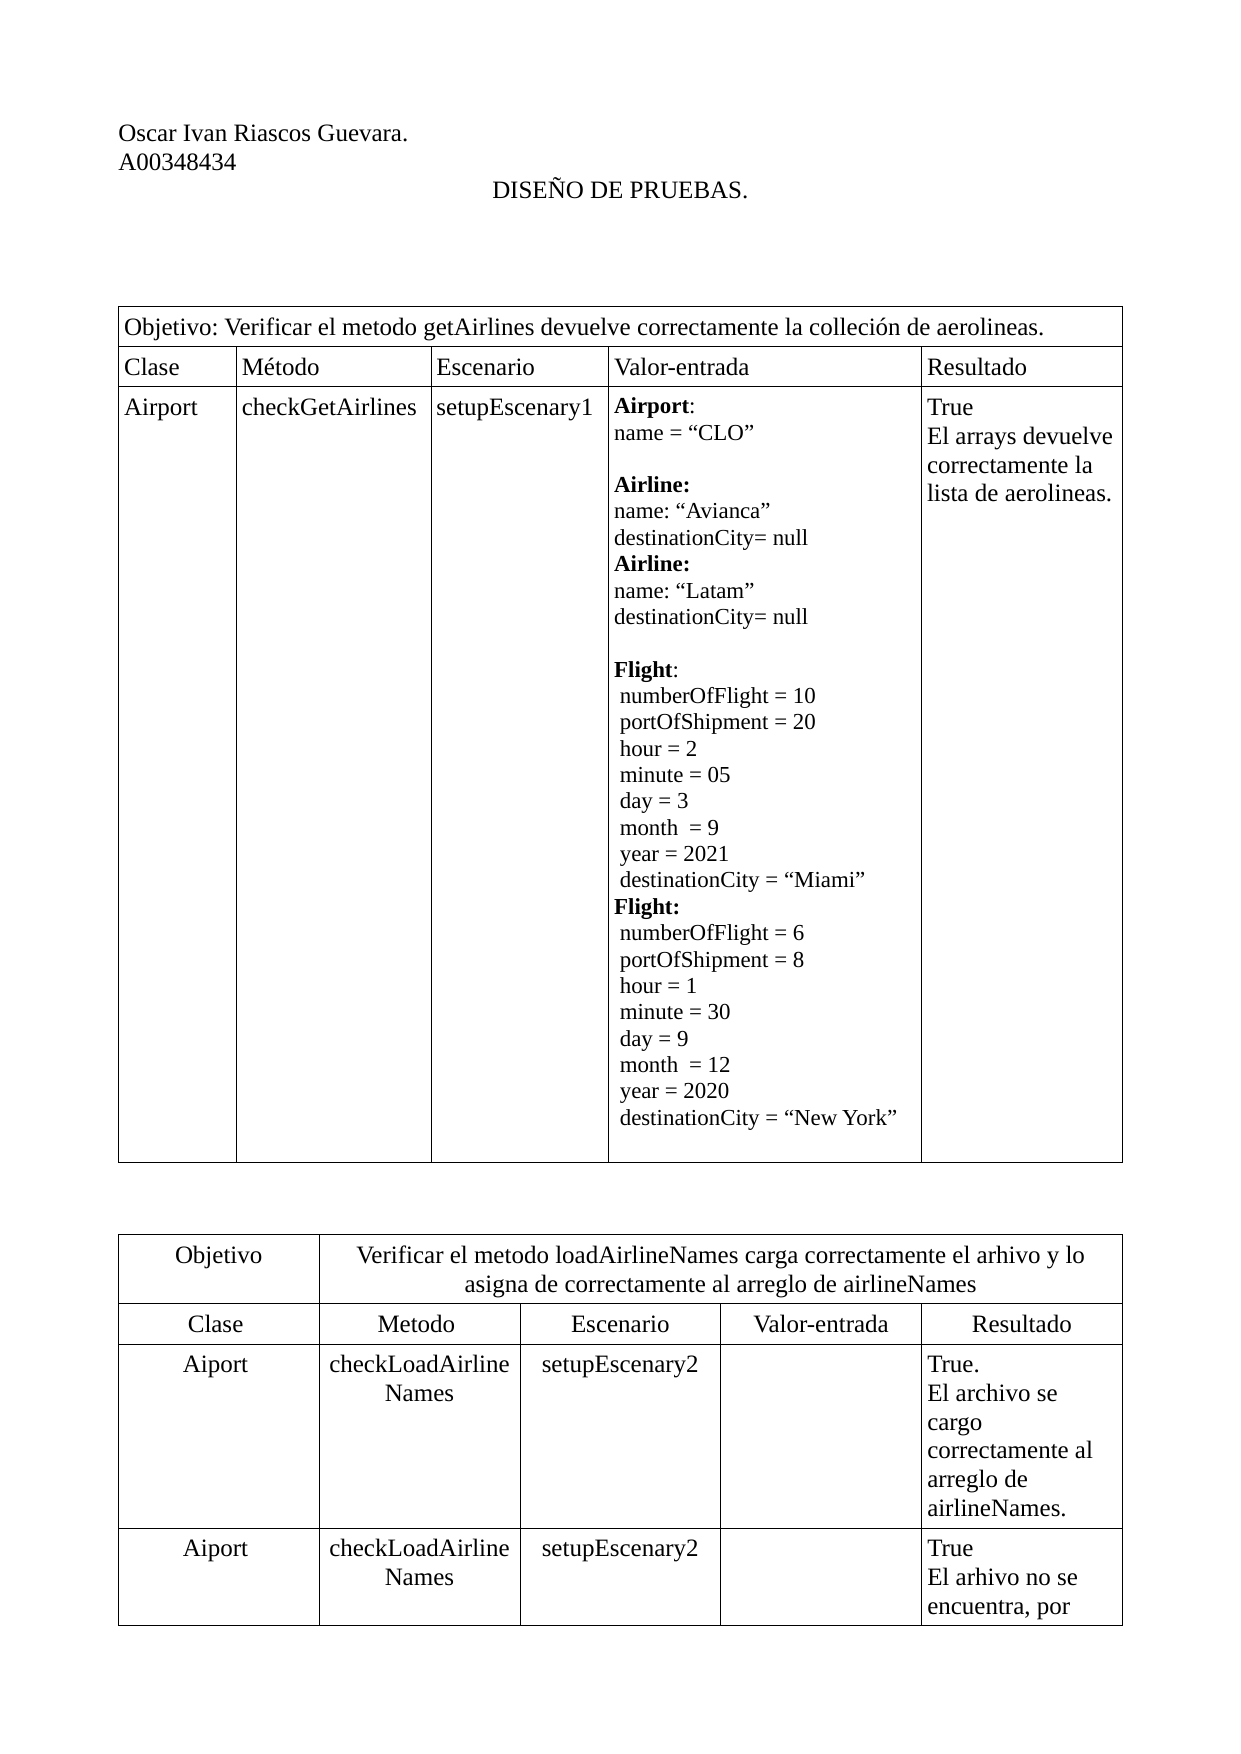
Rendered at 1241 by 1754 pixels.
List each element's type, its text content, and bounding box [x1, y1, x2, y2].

table_cell True. El archivo se cargo correctamente al arreglo de airlineNames. [922, 1345, 1122, 1528]
table_cell setupEscenary2 [521, 1529, 720, 1625]
table_cell Airport: name = “CLO” Airline: name: “Avianca” destinationCity= null Airline: name: “Latam” destinationCity= null Flight: numberOfFlight = 10 portOfShipment = 20 hour = 2 minute = 05 day = 3 month = 9 year = 2021 destinationCity = “Miami” Flight: numberOfFlight = 6 portOfShipment = 8 hour = 1 minute = 30 day = 9 month = 12 year = 2020 destinationCity = “New York” [609, 387, 921, 1162]
table_cell Resultado [922, 1304, 1122, 1343]
table_cell [721, 1345, 921, 1528]
table_header Objetivo [119, 1235, 319, 1303]
table_cell Metodo [320, 1304, 520, 1343]
table_cell Valor-entrada [609, 347, 921, 386]
table_cell Clase [119, 1304, 319, 1343]
table_cell Aiport [119, 1345, 319, 1528]
table_cell Valor-entrada [721, 1304, 921, 1343]
table_cell Escenario [432, 347, 608, 386]
table_cell setupEscenary2 [521, 1345, 720, 1528]
table_cell Aiport [119, 1529, 319, 1625]
table_cell Escenario [521, 1304, 720, 1343]
table_header Objetivo: Verificar el metodo getAirlines devuelve correctamente la colleción de aerolineas. [119, 307, 1122, 346]
table_cell True El arhivo no se encuentra, por [922, 1529, 1122, 1625]
table_cell setupEscenary1 [432, 387, 608, 1162]
table_cell [721, 1529, 921, 1625]
table_cell checkGetAirlines [237, 387, 431, 1162]
table_cell Clase [119, 347, 236, 386]
table_cell checkLoadAirlineNames [320, 1345, 520, 1528]
table_cell Método [237, 347, 431, 386]
table_cell True El arrays devuelve correctamente la lista de aerolineas. [922, 387, 1122, 1162]
table_cell checkLoadAirlineNames [320, 1529, 520, 1625]
table_cell Airport [119, 387, 236, 1162]
table_header Verificar el metodo loadAirlineNames carga correctamente el arhivo y lo asigna de correctamente al arreglo de airlineNames [320, 1235, 1122, 1303]
table_cell Resultado [922, 347, 1122, 386]
